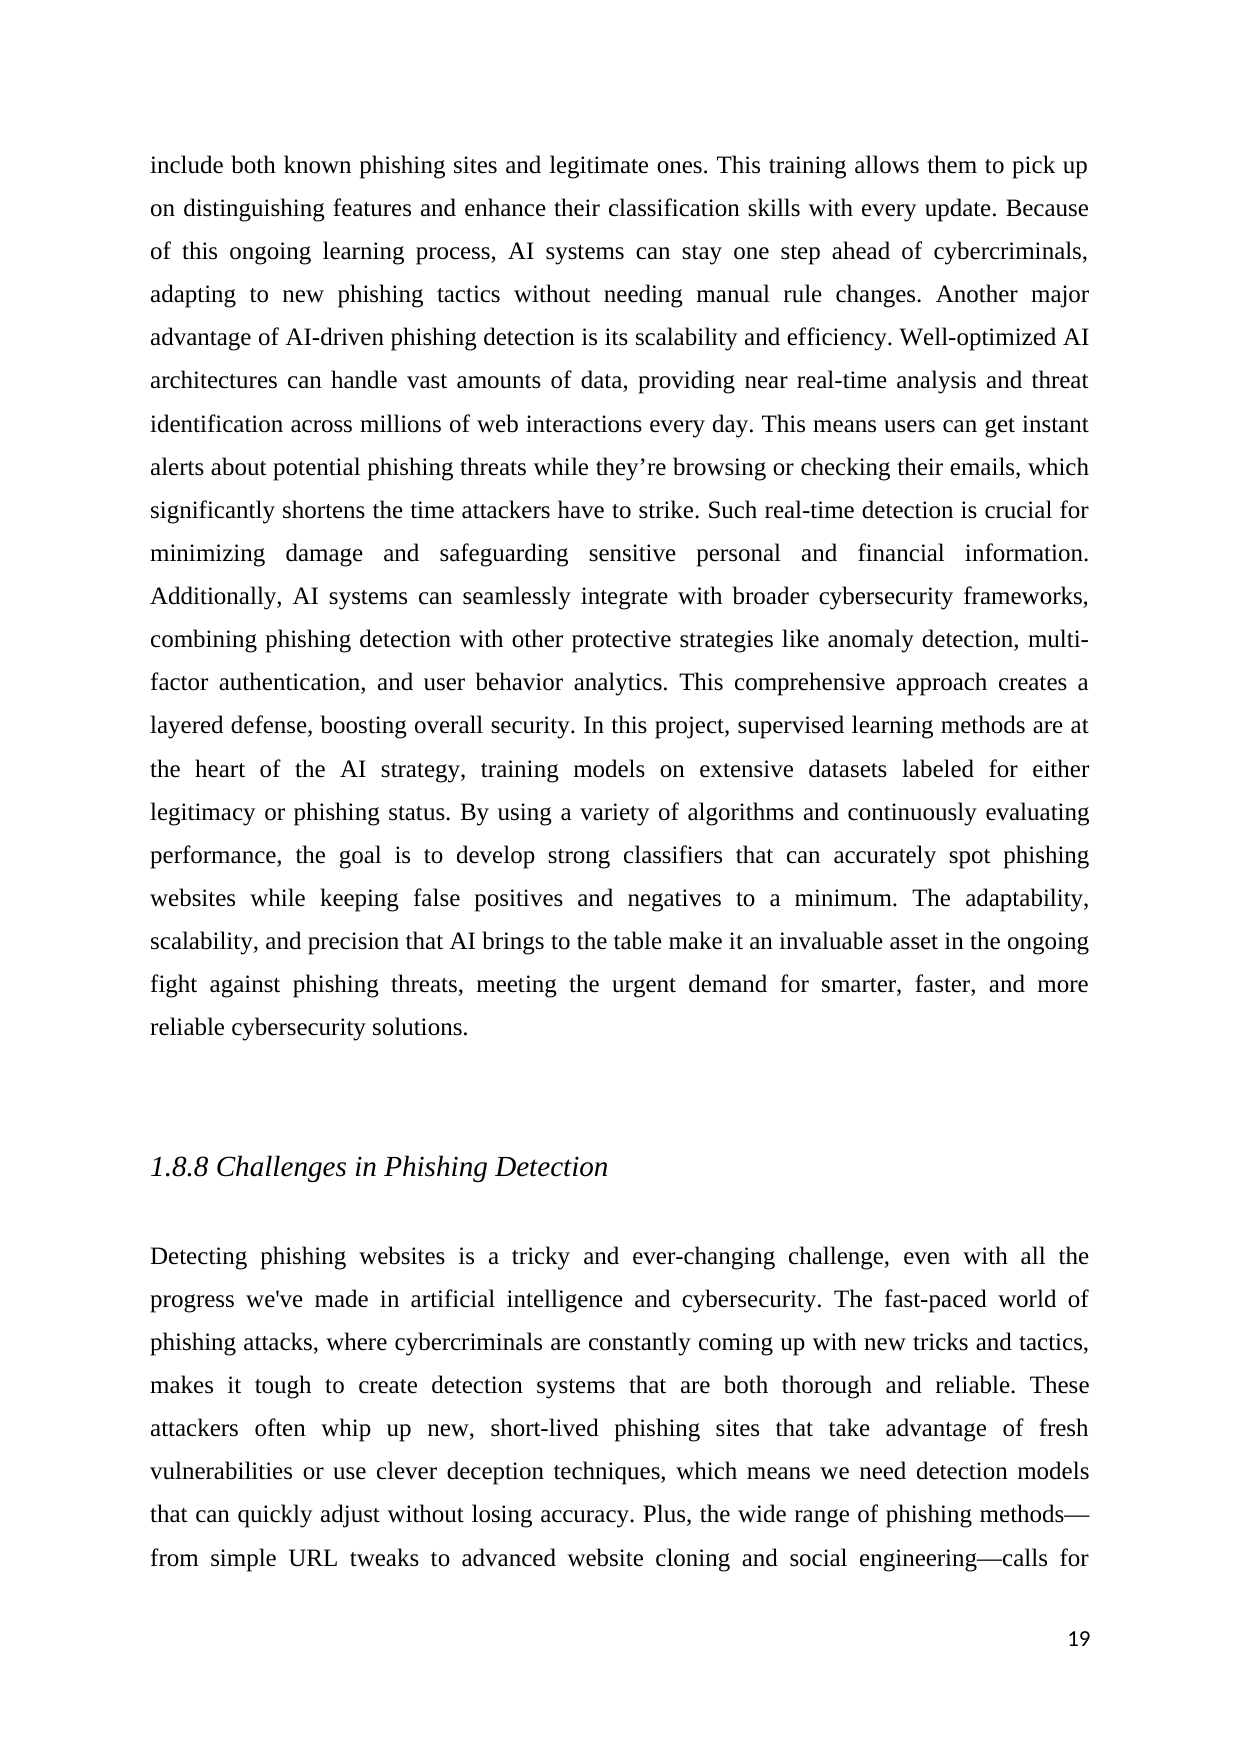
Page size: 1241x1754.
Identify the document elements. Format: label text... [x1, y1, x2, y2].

text Detecting phishing websites is a tricky and ever-changing challenge, even with all the progress we've made in artificial intelligence and cybersecurity. The fast-paced world of phishing attacks, where cybercriminals are constantly coming up with new tricks and tactics, makes it tough to create detection systems that are both thorough and reliable. These attackers often whip up new, short-lived phishing sites that take advantage of fresh vulnerabilities or use clever deception techniques, which means we need detection models that can quickly adjust without losing accuracy. Plus, the wide range of phishing methods—from simple URL tweaks to advanced website cloning and social engineering—calls for [150, 1241, 1090, 1571]
text 1.8.8 Challenges in Phishing Detection [150, 1149, 1090, 1182]
text include both known phishing sites and legitimate ones. This training allows them to pick up on distinguishing features and enhance their classification skills with every update. Because of this ongoing learning process, AI systems can stay one step ahead of cybercriminals, adapting to new phishing tactics without needing manual rule changes. Another major advantage of AI-driven phishing detection is its scalability and efficiency. Well-optimized AI architectures can handle vast amounts of data, providing near real-time analysis and threat identification across millions of web interactions every day. This means users can get instant alerts about potential phishing threats while they’re browsing or checking their emails, which significantly shortens the time attackers have to strike. Such real-time detection is crucial for minimizing damage and safeguarding sensitive personal and financial information. Additionally, AI systems can seamlessly integrate with broader cybersecurity frameworks, combining phishing detection with other protective strategies like anomaly detection, multi-factor authentication, and user behavior analytics. This comprehensive approach creates a layered defense, boosting overall security. In this project, supervised learning methods are at the heart of the AI strategy, training models on extensive datasets labeled for either legitimacy or phishing status. By using a variety of algorithms and continuously evaluating performance, the goal is to develop strong classifiers that can accurately spot phishing websites while keeping false positives and negatives to a minimum. The adaptability, scalability, and precision that AI brings to the table make it an invaluable asset in the ongoing fight against phishing threats, meeting the urgent demand for smarter, faster, and more reliable cybersecurity solutions. [150, 150, 1090, 1041]
